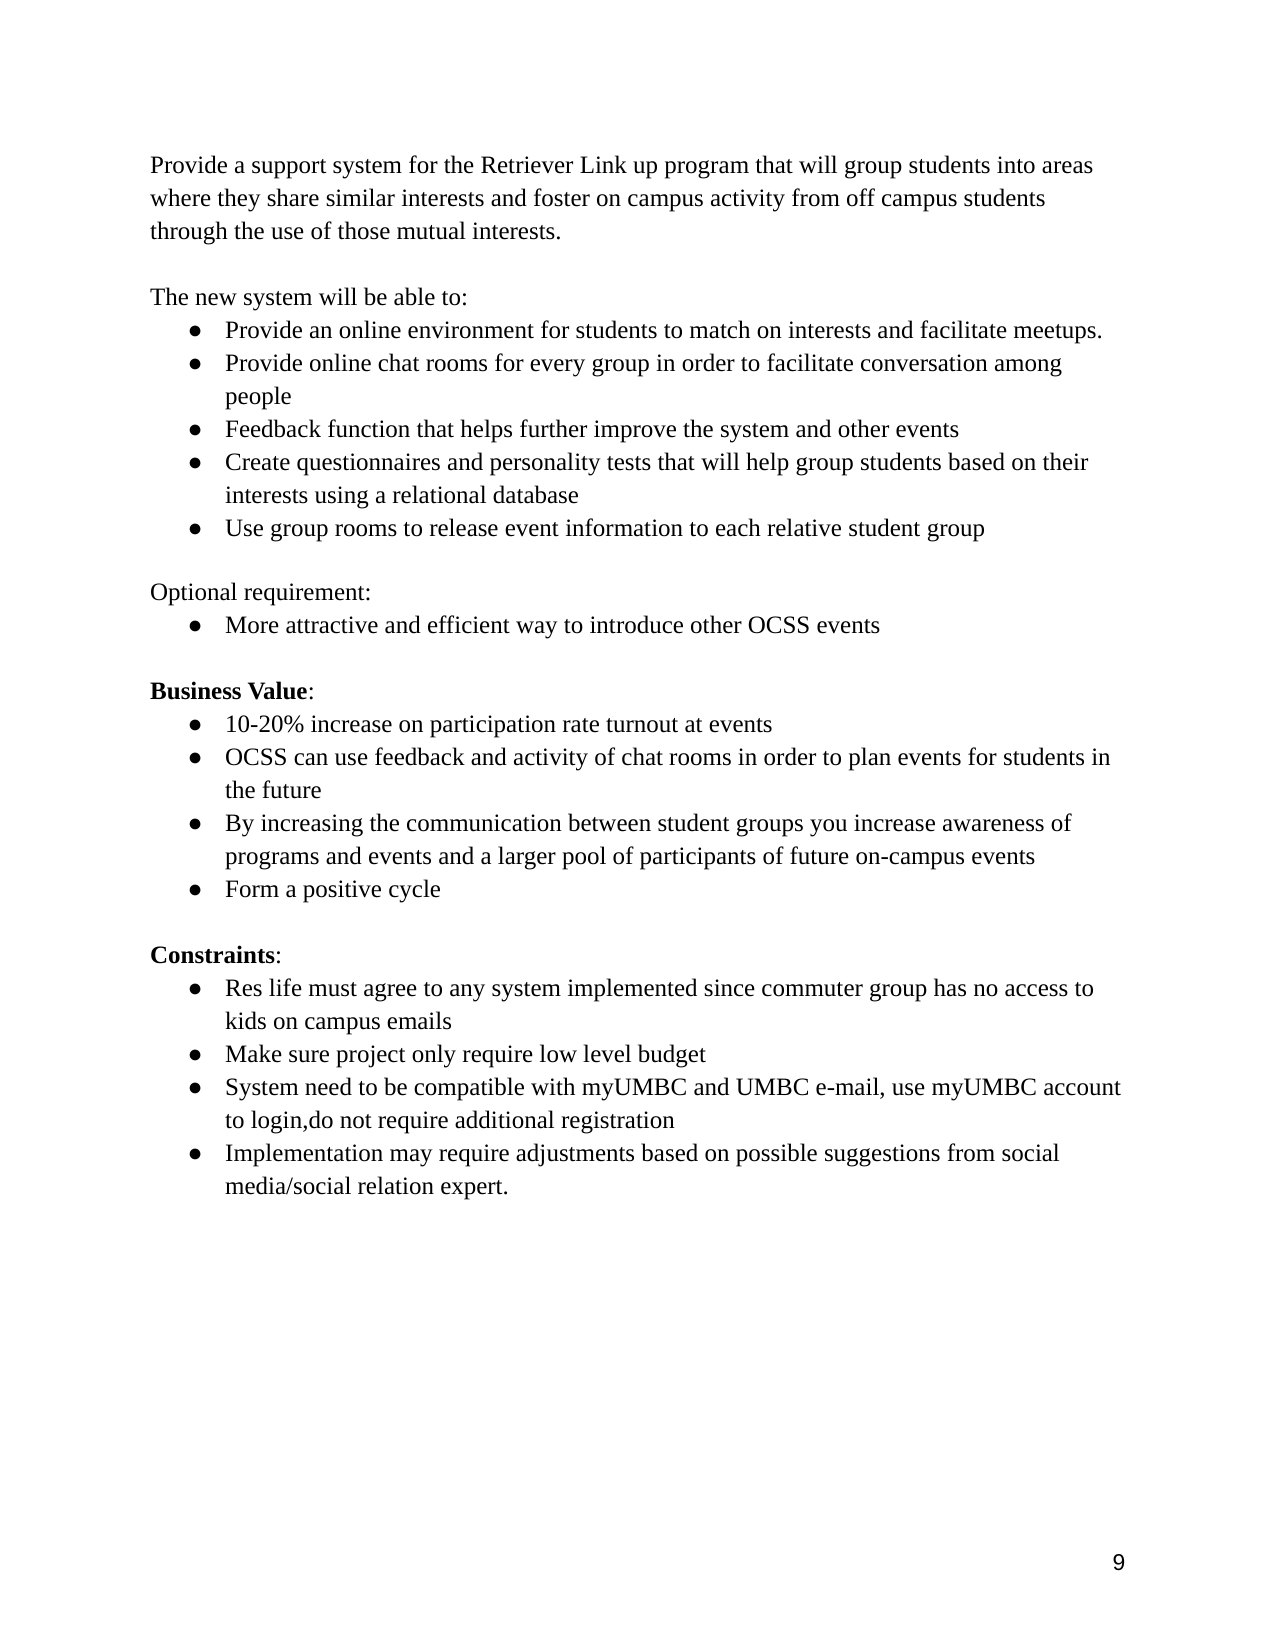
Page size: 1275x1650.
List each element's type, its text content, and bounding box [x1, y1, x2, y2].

text Provide a support system for the Retriever Link up program that will group students into areas where they share similar interests and foster on campus activity from off campus students through the use of those mutual interests. [150, 150, 1125, 245]
text Optional requirement: [150, 577, 1125, 606]
list Make sure project only require low level budget [187, 1039, 1125, 1068]
list Implementation may require adjustments based on possible suggestions from social media/social relation expert. [187, 1138, 1125, 1200]
list Create questionnaires and personality tests that will help group students based on their interests using a relational database [187, 447, 1125, 509]
list By increasing the communication between student groups you increase awareness of programs and events and a larger pool of participants of future on-campus events [187, 808, 1125, 870]
list System need to be compatible with myUMBC and UMBC e-mail, use myUMBC account to login,do not require additional registration [187, 1072, 1125, 1134]
list Form a positive cycle [187, 874, 1125, 903]
text Business Value: [150, 676, 1125, 705]
list OCSS can use feedback and activity of chat rooms in order to plan events for students in the future [187, 742, 1125, 804]
list Res life must agree to any system implemented since commuter group has no access to kids on campus emails [187, 973, 1125, 1035]
list Provide an online environment for students to match on interests and facilitate meetups. [187, 315, 1125, 344]
list Use group rooms to release event information to each relative student group [187, 513, 1125, 542]
text Constraints: [150, 940, 1125, 969]
list Feedback function that helps further improve the system and other events [187, 414, 1125, 443]
list Provide online chat rooms for every group in order to facilitate conversation among people [187, 348, 1125, 410]
list More attractive and efficient way to introduce other OCSS events [187, 610, 1125, 639]
list 10-20% increase on participation rate turnout at events [187, 709, 1125, 738]
text The new system will be able to: [150, 282, 1125, 311]
